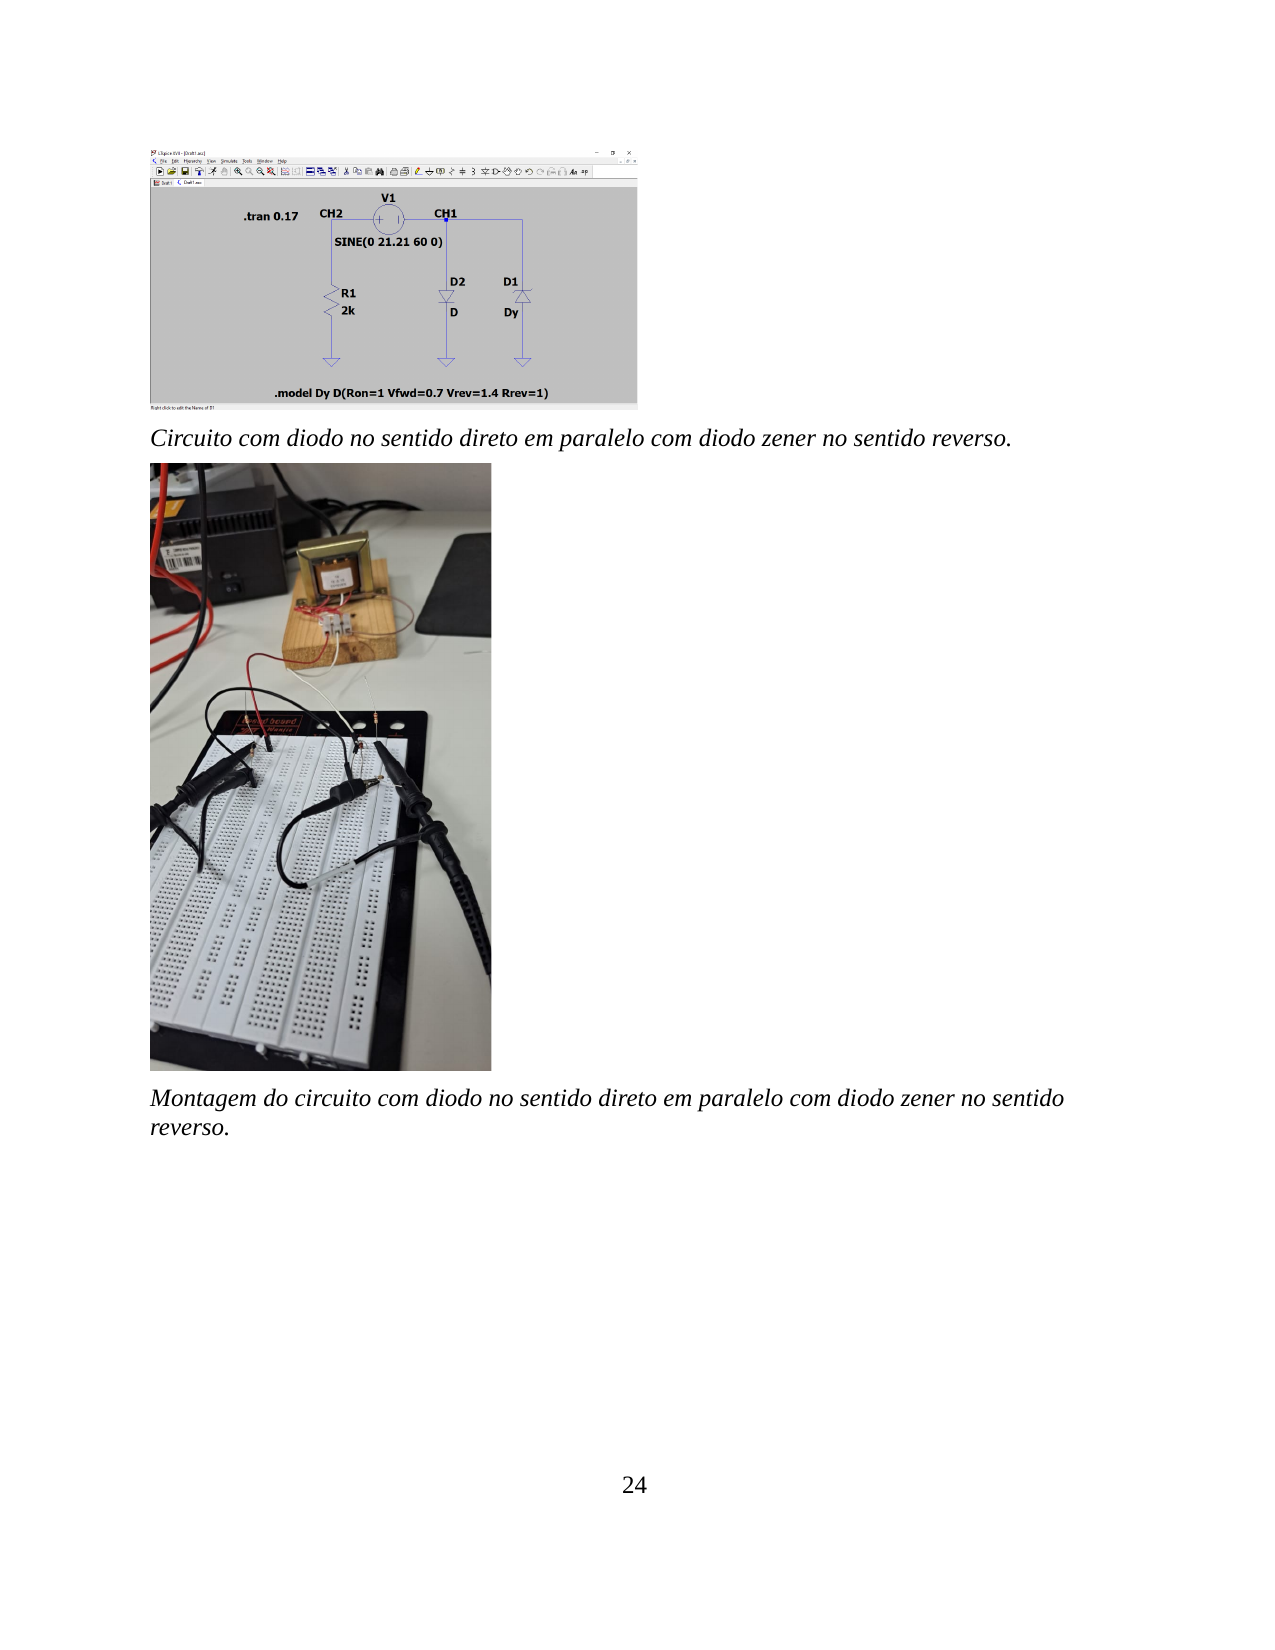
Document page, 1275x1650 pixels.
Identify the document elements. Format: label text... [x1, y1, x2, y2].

text Circuito com diodo no sentido direto em paralelo com diodo zener no sentido reverso. [150, 423, 1125, 451]
picture [150, 463, 492, 1071]
picture [150, 150, 638, 410]
text Montagem do circuito com diodo no sentido direto em paralelo com diodo zener no sentido reverso. [150, 1083, 1125, 1141]
